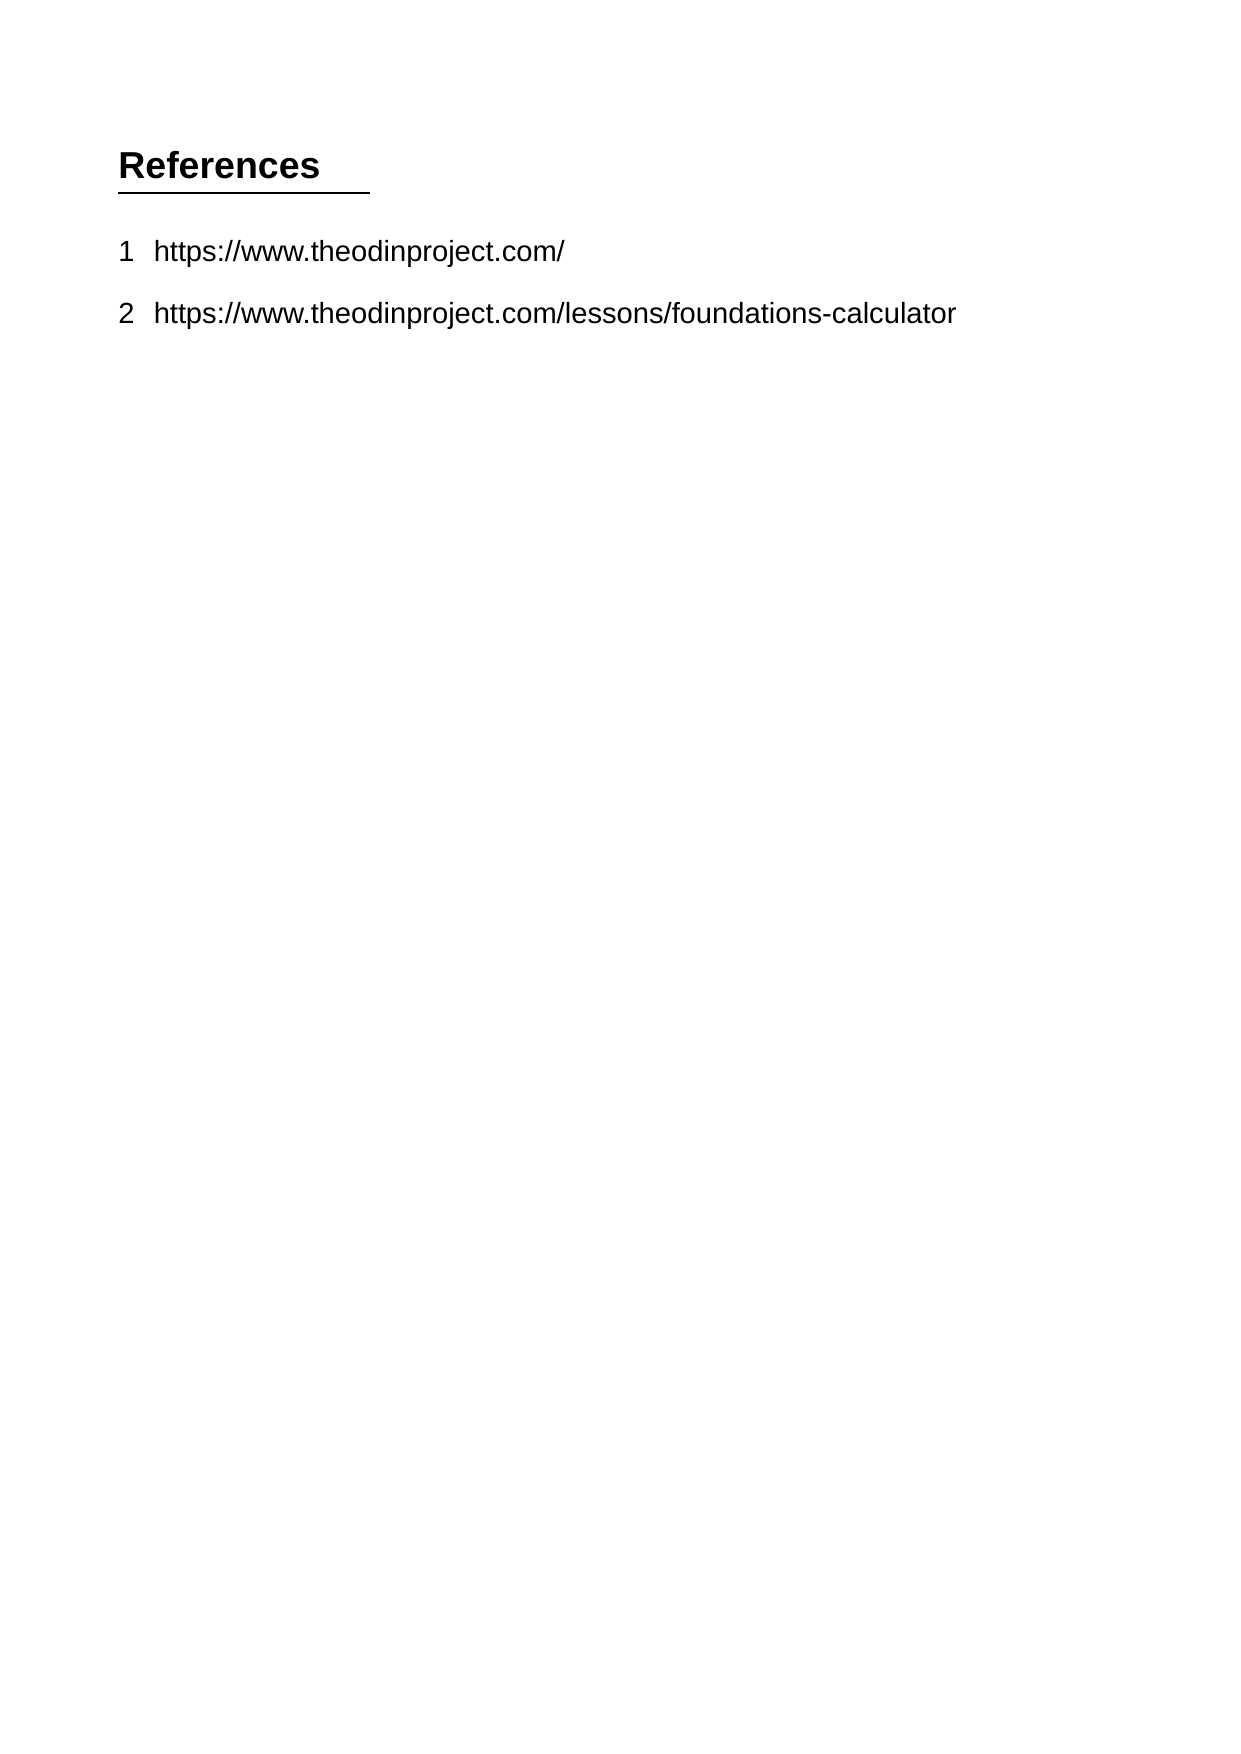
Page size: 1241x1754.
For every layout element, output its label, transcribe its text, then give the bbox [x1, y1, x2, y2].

text https://www.theodinproject.com/lessons/foundations-calculator [118, 296, 1122, 330]
text https://www.theodinproject.com/ [118, 234, 1122, 268]
subtitle References [118, 143, 1122, 186]
